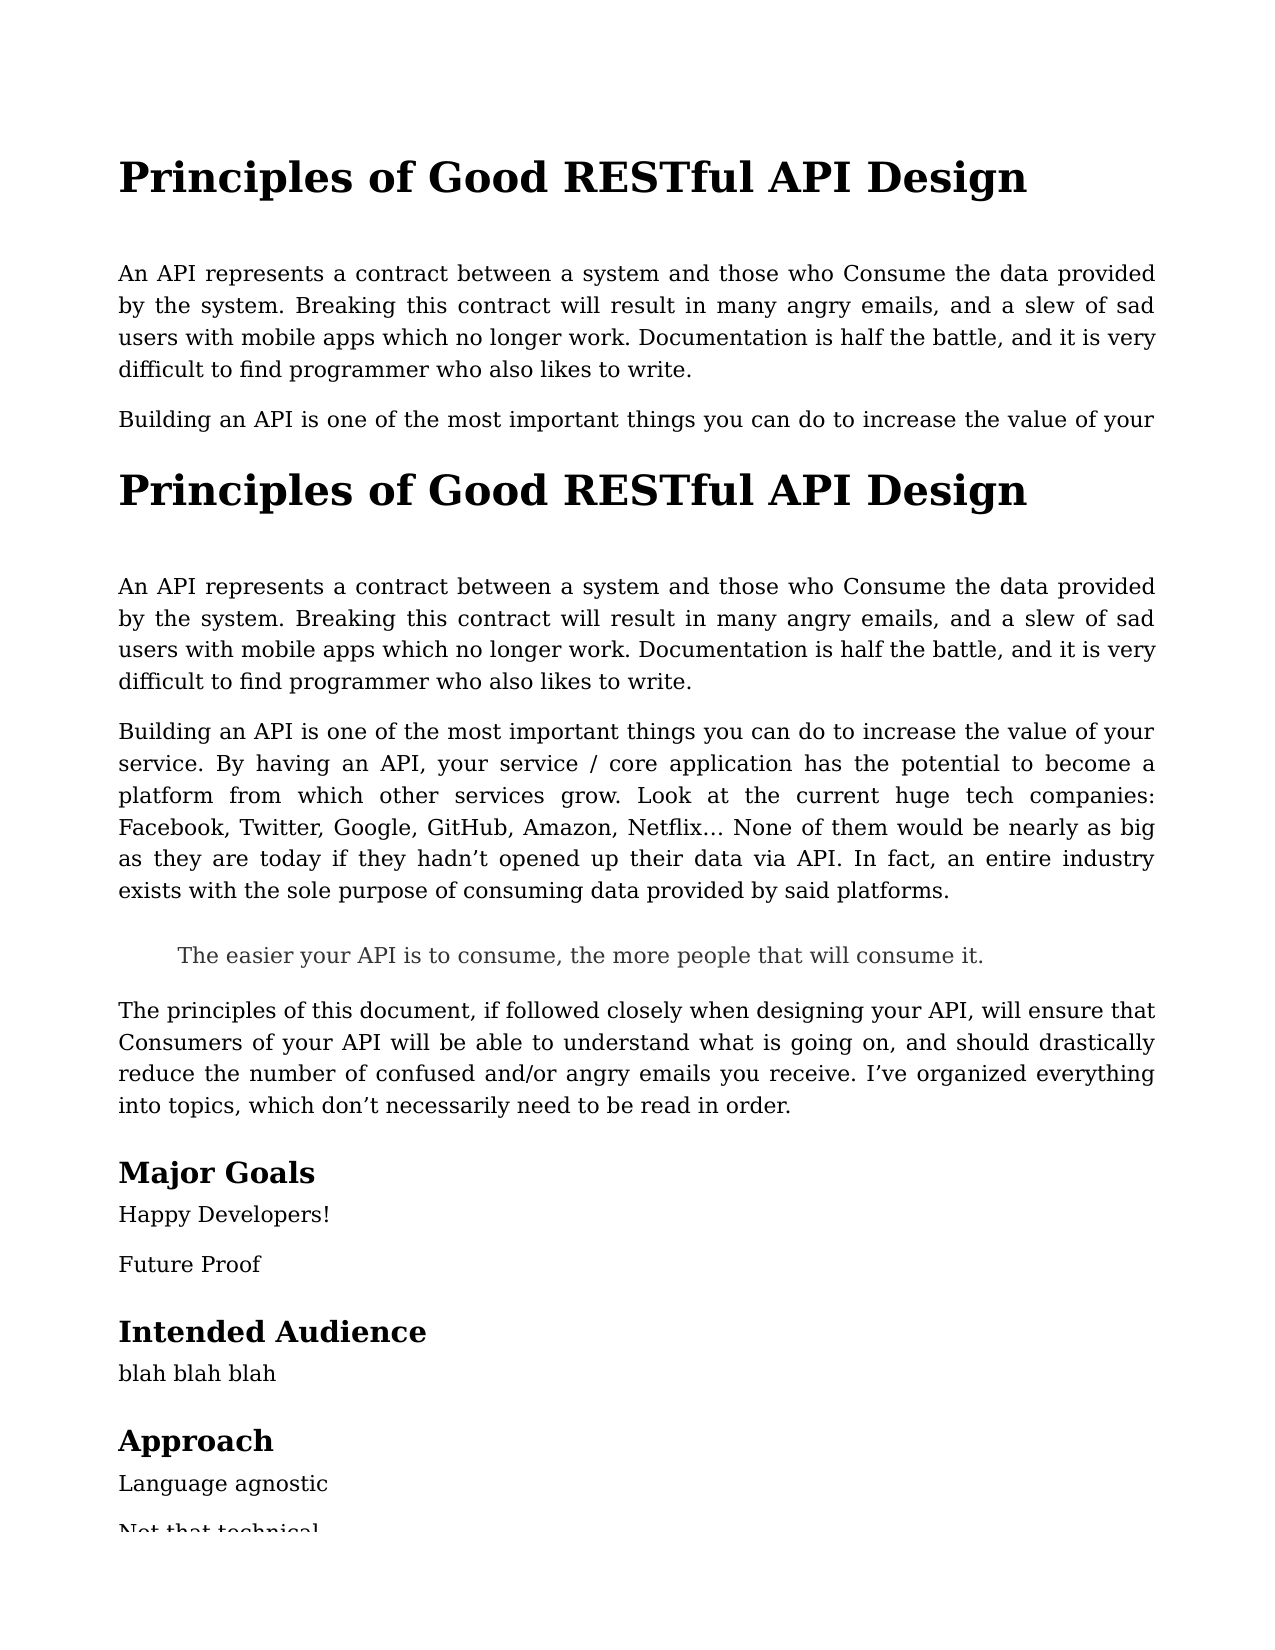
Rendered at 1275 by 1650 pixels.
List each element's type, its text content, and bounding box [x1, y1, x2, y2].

text An API represents a contract between a system and those who Consume the data provided by the system. Breaking this contract will result in many angry emails, and a slew of sad users with mobile apps which no longer work. Documentation is half the battle, and it is very difficult to find programmer who also likes to write. [118, 262, 1157, 383]
subtitle Principles of Good RESTful API Design [118, 153, 1157, 202]
text Building an API is one of the most important things you can do to increase the value of your [118, 407, 1157, 432]
